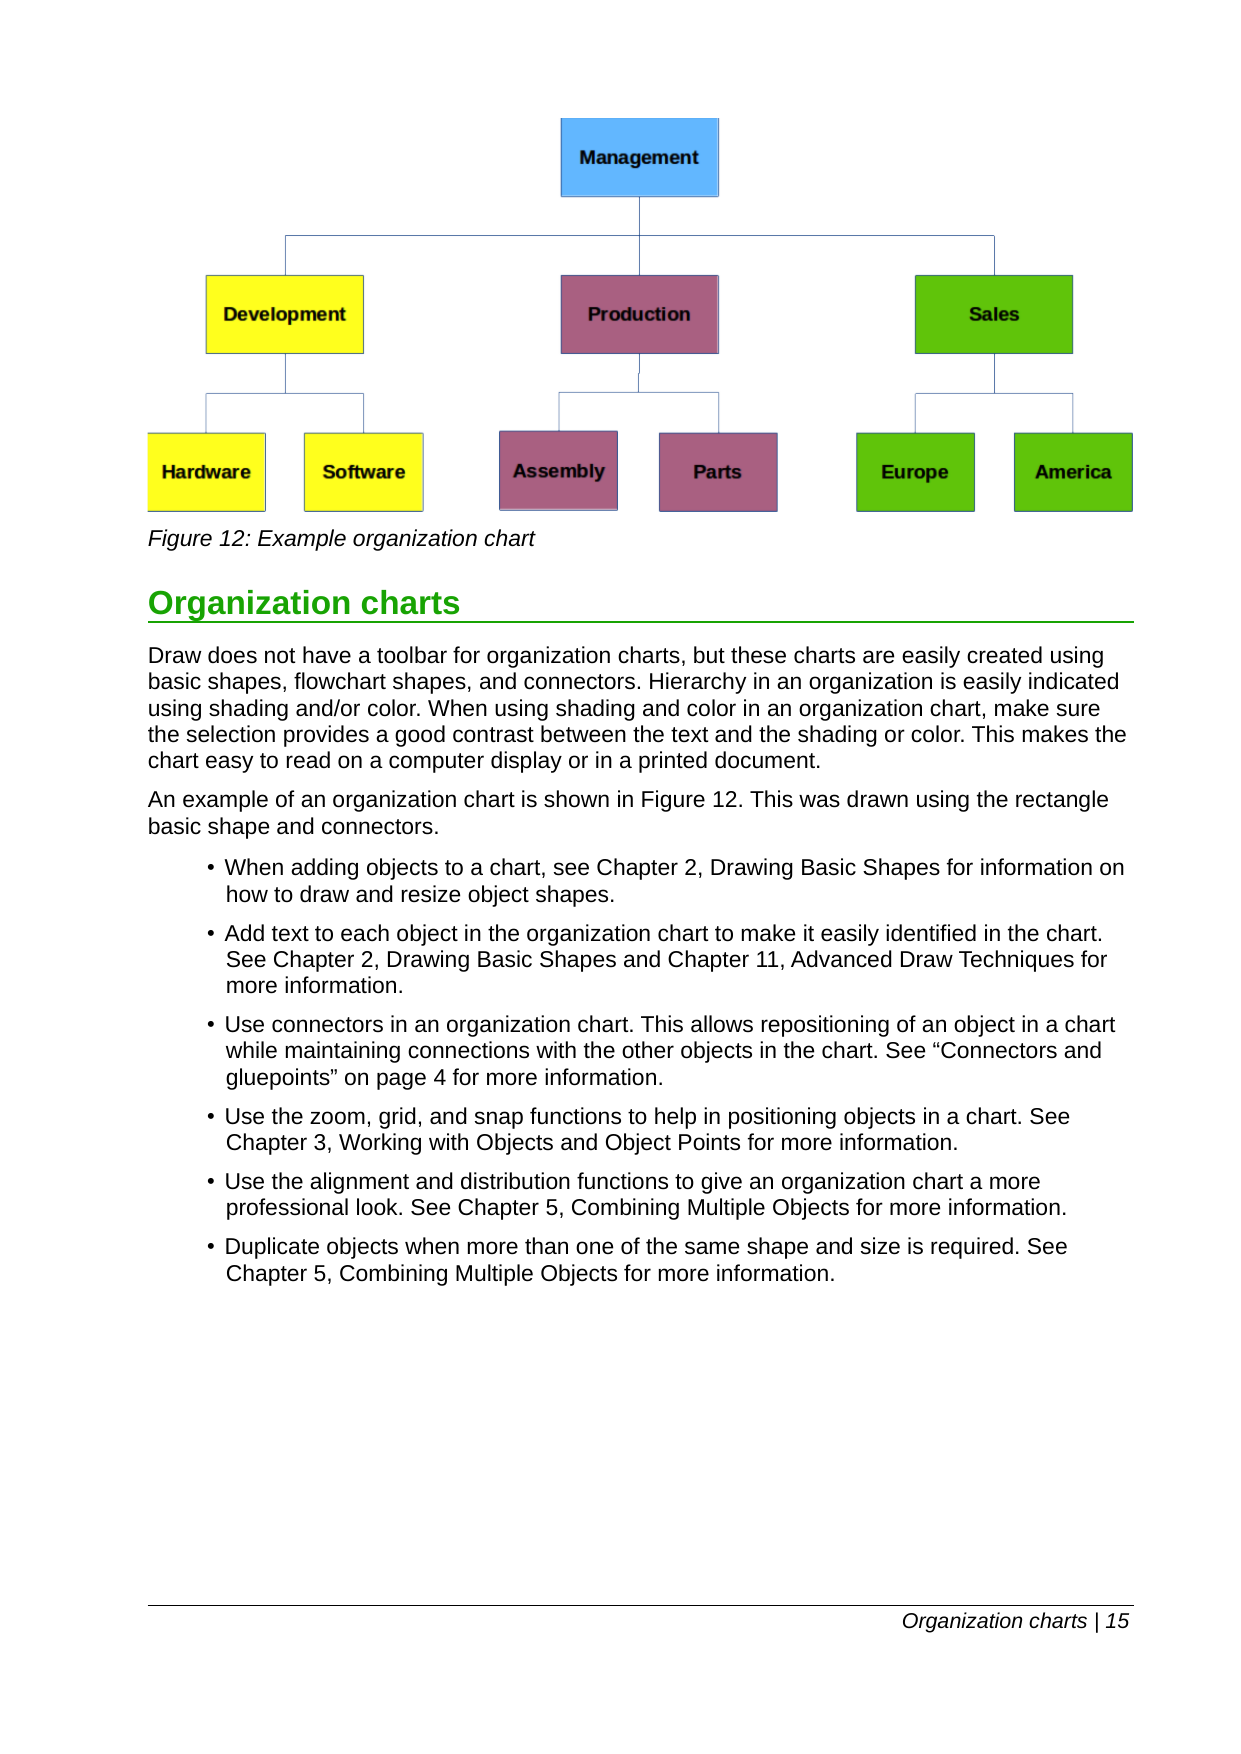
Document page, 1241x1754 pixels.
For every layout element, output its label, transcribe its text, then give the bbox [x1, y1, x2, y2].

list Add text to each object in the organization chart to make it easily identified in the chart. See Chapter 2, Drawing Basic Shapes and Chapter 11, Advanced Draw Techniques for more information. [204, 917, 1134, 999]
picture [147, 118, 1134, 513]
list Use connectors in an organization chart. This allows repositioning of an object in a chart while maintaining connections with the other objects in the chart. See “Connectors and gluepoints” on page 4 for more information. [204, 1008, 1134, 1090]
list Use the alignment and distribution functions to give an organization chart a more professional look. See Chapter 5, Combining Multiple Objects for more information. [204, 1165, 1134, 1221]
list Use the zoom, grid, and snap functions to help in positioning objects in a chart. See Chapter 3, Working with Objects and Object Points for more information. [204, 1100, 1134, 1155]
subtitle Organization charts [148, 583, 1134, 621]
text Figure 12: Example organization chart [148, 525, 1134, 551]
list Duplicate objects when more than one of the same shape and size is required. See Chapter 5, Combining Multiple Objects for more information. [204, 1230, 1134, 1289]
text An example of an organization chart is shown in Figure 12. This was drawn using the rectangle basic shape and connectors. [148, 786, 1134, 839]
text Draw does not have a toolbar for organization charts, but these charts are easily created using basic shapes, flowchart shapes, and connectors. Hierarchy in an organization is easily indicated using shading and/or color. When using shading and color in an organization chart, make sure the selection provides a good contrast between the text and the shading or color. This makes the chart easy to read on a computer display or in a printed document. [148, 642, 1134, 774]
list When adding objects to a chart, see Chapter 2, Drawing Basic Shapes for information on how to draw and resize object shapes. [204, 851, 1134, 907]
